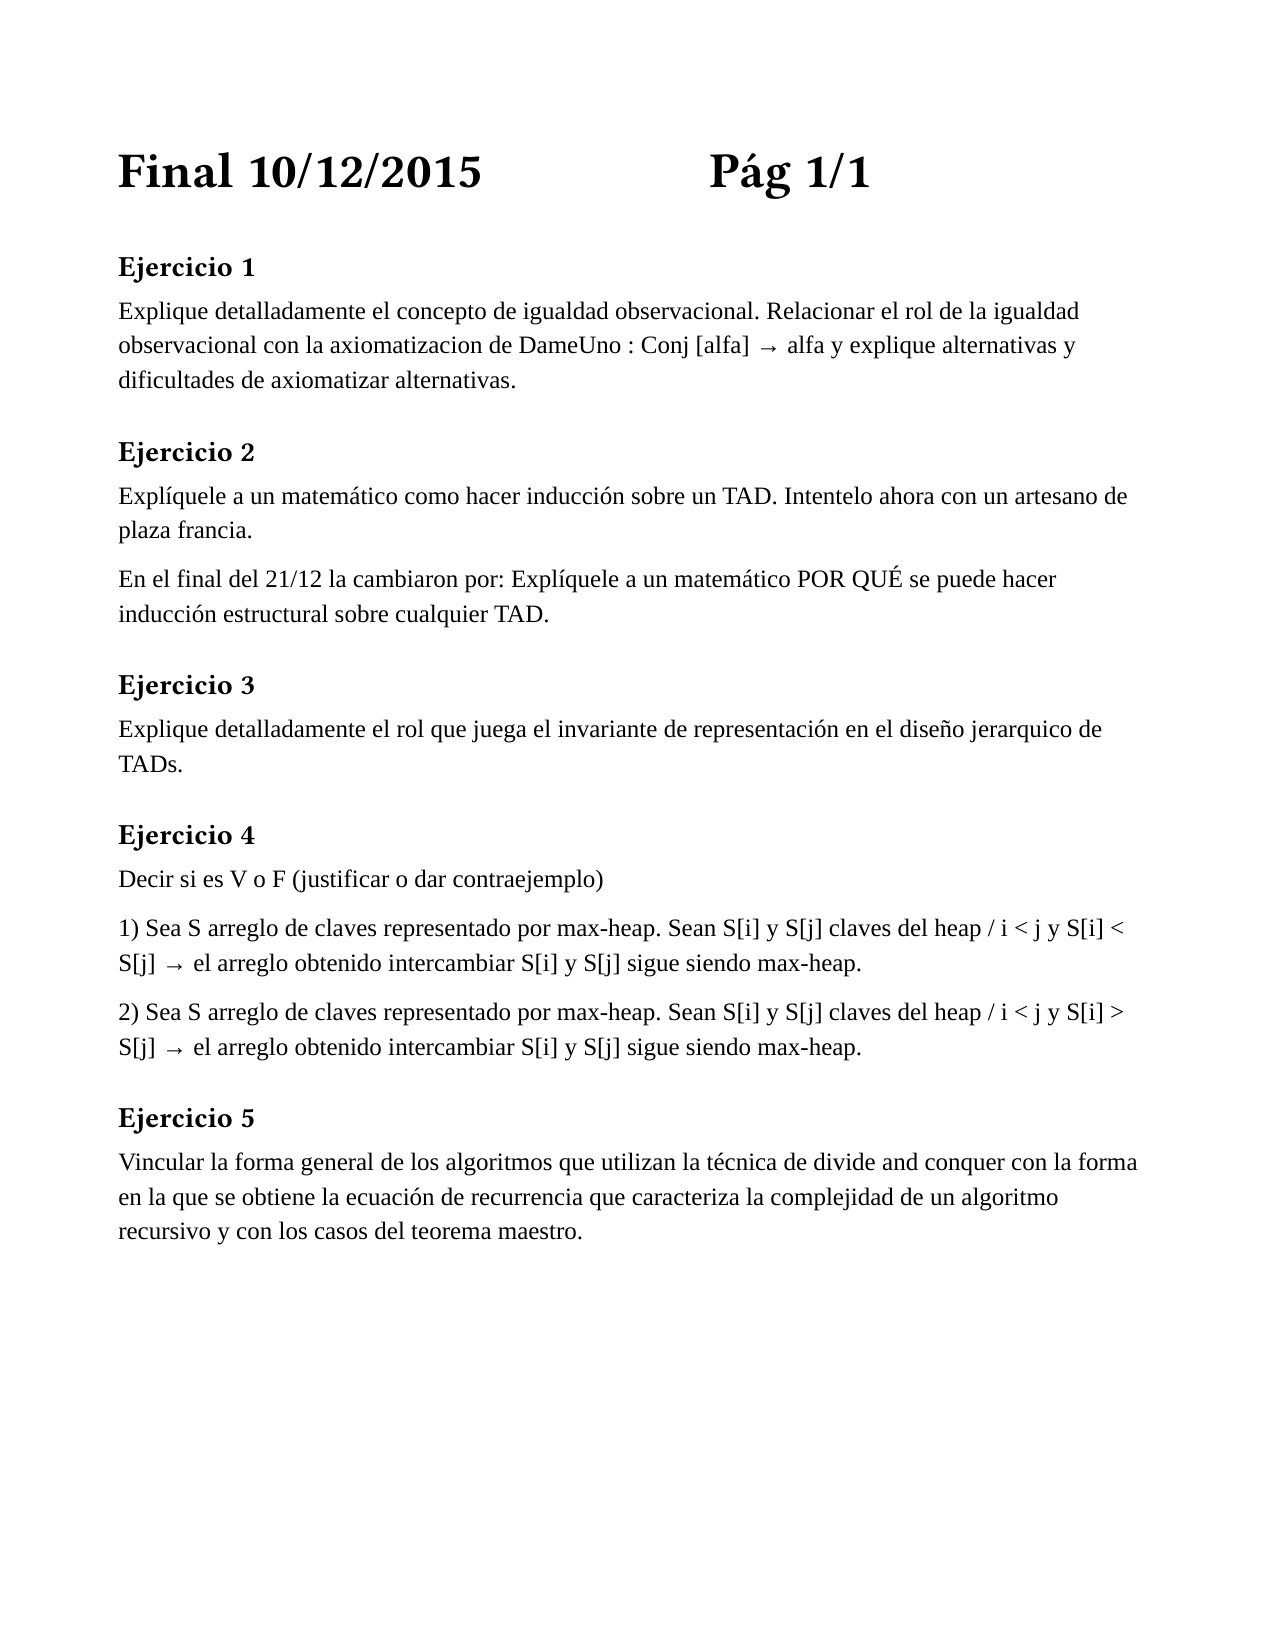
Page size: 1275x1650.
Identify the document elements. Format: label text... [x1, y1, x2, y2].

subtitle Ejercicio 2 [118, 435, 1157, 468]
text 1) Sea S arreglo de claves representado por max-heap. Sean S[i] y S[j] claves del heap / i < j y S[i] < S[j] → el arreglo obtenido intercambiar S[i] y S[j] sigue siendo max-heap. [118, 913, 1157, 977]
text Explique detalladamente el rol que juega el invariante de representación en el diseño jerarquico de TADs. [118, 714, 1157, 778]
subtitle Ejercicio 3 [118, 669, 1157, 702]
text Explíquele a un matemático como hacer inducción sobre un TAD. Intentelo ahora con un artesano de plaza francia. [118, 481, 1157, 544]
text Vincular la forma general de los algoritmos que utilizan la técnica de divide and conquer con la forma en la que se obtiene la ecuación de recurrencia que caracteriza la complejidad de un algoritmo recursivo y con los casos del teorema maestro. [118, 1147, 1157, 1245]
subtitle Ejercicio 1 [118, 250, 1157, 284]
subtitle Ejercicio 4 [118, 819, 1157, 852]
text En el final del 21/12 la cambiaron por: Explíquele a un matemático POR QUÉ se puede hacer inducción estructural sobre cualquier TAD. [118, 564, 1157, 627]
text 2) Sea S arreglo de claves representado por max-heap. Sean S[i] y S[j] claves del heap / i < j y S[i] > S[j] → el arreglo obtenido intercambiar S[i] y S[j] sigue siendo max-heap. [118, 997, 1157, 1060]
text Decir si es V o F (justificar o dar contraejemplo) [118, 864, 1157, 893]
subtitle Ejercicio 5 [118, 1101, 1157, 1135]
text Explique detalladamente el concepto de igualdad observacional. Relacionar el rol de la igualdad observacional con la axiomatizacion de DameUno : Conj [alfa] → alfa y explique alternativas y dificultades de axiomatizar alternativas. [118, 296, 1157, 394]
